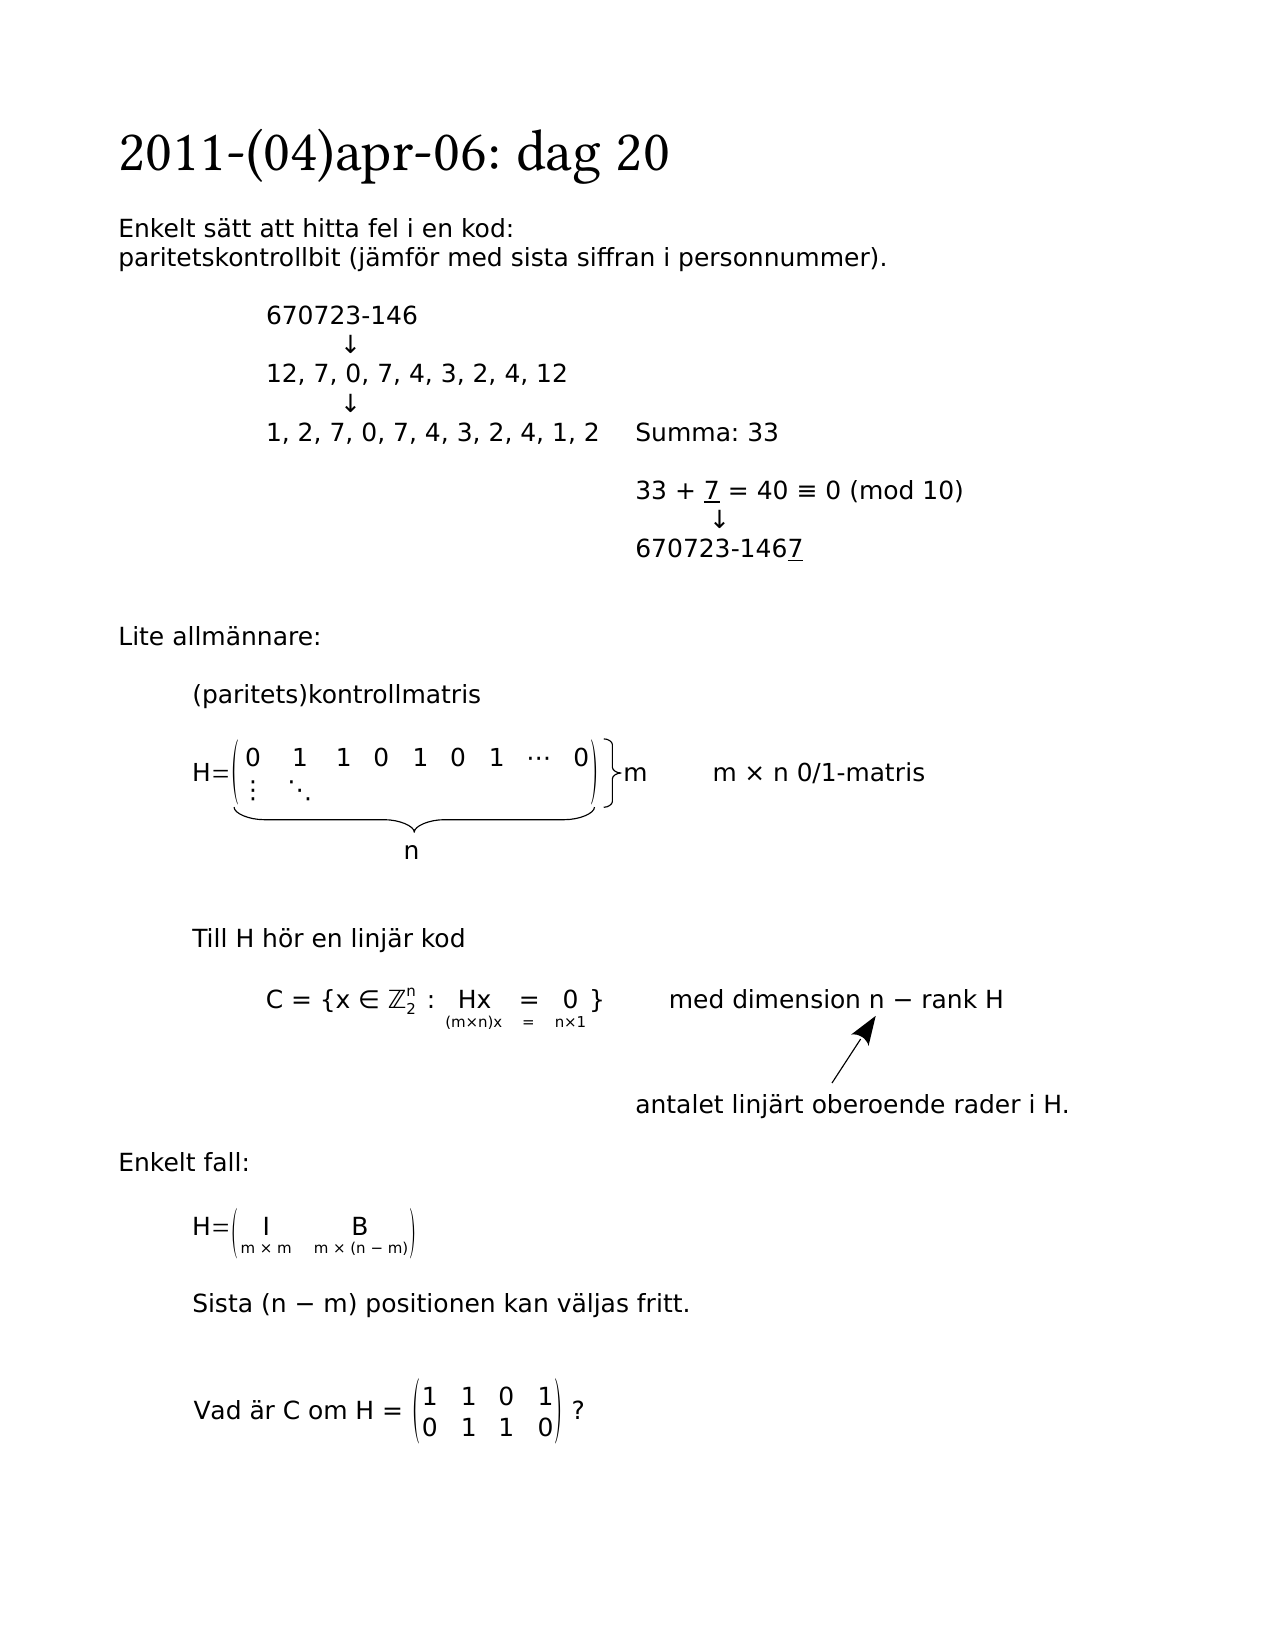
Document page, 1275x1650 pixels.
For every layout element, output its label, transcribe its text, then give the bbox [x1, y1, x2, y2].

text (paritets)kontrollmatris [118, 681, 1157, 710]
text ↓ [118, 331, 1157, 360]
text ↓ [118, 506, 1157, 535]
text 670723-146 [118, 301, 1157, 331]
text 670723-1467 [118, 535, 1157, 564]
text 12, 7, 0, 7, 4, 3, 2, 4, 12 [118, 360, 1157, 389]
text n [118, 836, 1157, 866]
text antalet linjärt oberoende rader i H. [118, 1090, 1157, 1119]
text paritetskontrollbit (jämför med sista siffran i personnummer). [118, 243, 1157, 272]
subtitle 2011-(04)apr-06: dag 20 [118, 118, 1157, 185]
text 1, 2, 7, 0, 7, 4, 3, 2, 4, 1, 2 Summa: 33 [118, 418, 1157, 447]
text Enkelt sätt att hitta fel i en kod: [118, 214, 1157, 243]
text Till H hör en linjär kod [118, 924, 1157, 953]
text ↓ [118, 389, 1157, 418]
text Lite allmännare: [118, 622, 1157, 651]
text Enkelt fall: [118, 1148, 1157, 1178]
text Sista (n − m) positionen kan väljas fritt. [118, 1289, 1157, 1319]
text 33 + 7 = 40 ≡ 0 (mod 10) [118, 476, 1157, 506]
